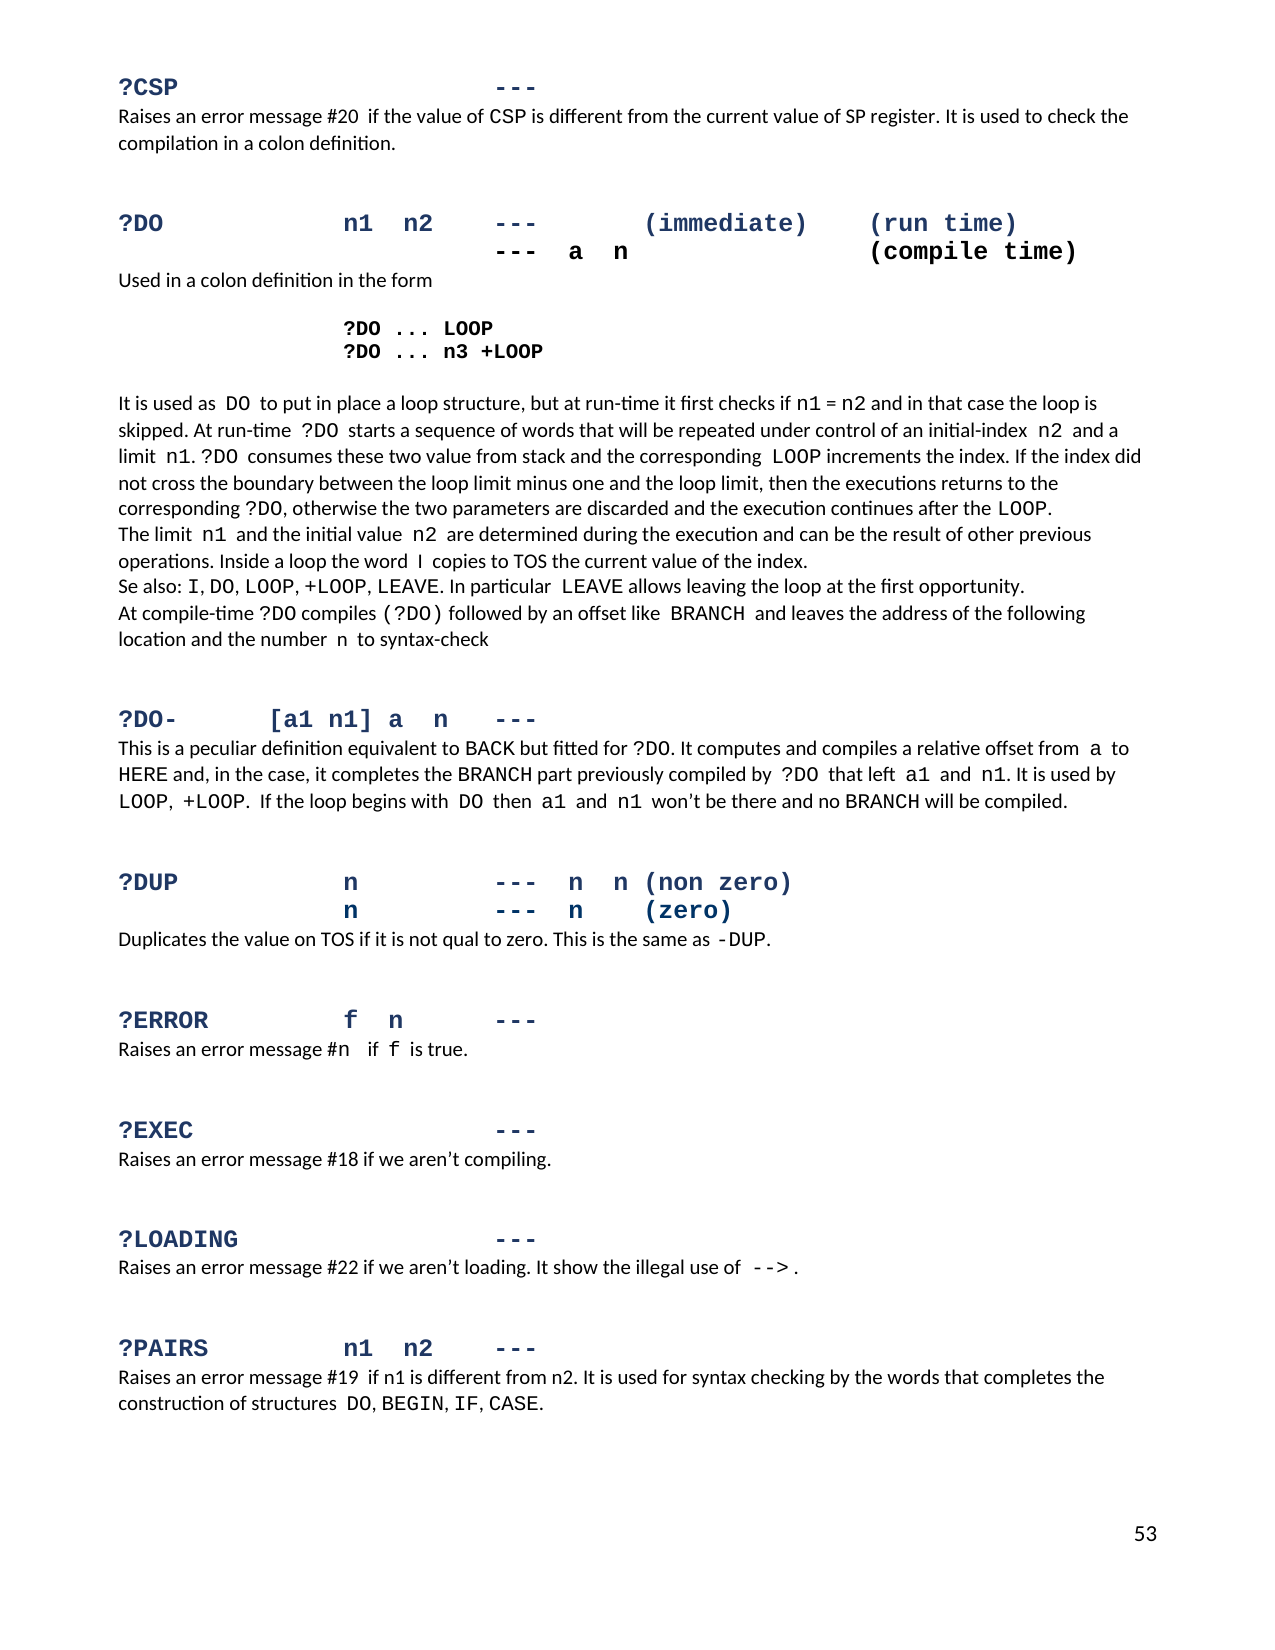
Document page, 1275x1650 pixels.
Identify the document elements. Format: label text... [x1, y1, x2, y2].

text Se also: I, DO, LOOP, +LOOP, LEAVE. In particular LEAVE allows leaving the loop at the first opportunity. [118, 573, 1157, 600]
subtitle ?PAIRS n1 n2 --- [118, 1336, 1157, 1364]
text ?DO ... LOOP [118, 318, 1157, 341]
text It is used as DO to put in place a loop structure, but at run-time it first checks if n1 = n2 and in that case the loop is skipped. At run-time ?DO starts a sequence of words that will be repeated under control of an initial-index n2 and a limit n1. ?DO consumes these two value from stack and the corresponding LOOP increments the index. If the index did not cross the boundary between the loop limit minus one and the loop limit, then the executions returns to the corresponding ?DO, otherwise the two parameters are discarded and the execution continues after the LOOP. [118, 390, 1157, 522]
text n --- n (zero) [118, 898, 1157, 926]
subtitle ?DO n1 n2 --- (immediate) (run time) [118, 210, 1157, 238]
text --- a n (compile time) [118, 238, 1157, 267]
text Duplicates the value on TOS if it is not qual to zero. This is the same as -DUP. [118, 926, 1157, 953]
subtitle ?DUP n --- n n (non zero) [118, 869, 1157, 898]
text Used in a colon definition in the form [118, 267, 1157, 292]
subtitle ?DO- [a1 n1] a n --- [118, 707, 1157, 735]
text This is a peculiar definition equivalent to BACK but fitted for ?DO. It computes and compiles a relative offset from a to HERE and, in the case, it completes the BRANCH part previously compiled by ?DO that left a1 and n1. It is used by LOOP, +LOOP. If the loop begins with DO then a1 and n1 won’t be there and no BRANCH will be compiled. [118, 735, 1157, 814]
text ?DO ... n3 +LOOP [118, 341, 1157, 365]
text Raises an error message #n if f is true. [118, 1036, 1157, 1062]
subtitle ?LOADING --- [118, 1226, 1157, 1254]
text The limit n1 and the initial value n2 are determined during the execution and can be the result of other previous operations. Inside a loop the word I copies to TOS the current value of the index. [118, 522, 1157, 573]
subtitle ?CSP --- [118, 75, 1157, 103]
text Raises an error message #22 if we aren’t loading. It show the illegal use of --> . [118, 1254, 1157, 1281]
subtitle ?ERROR f n --- [118, 1008, 1157, 1036]
text Raises an error message #18 if we aren’t compiling. [118, 1146, 1157, 1171]
text At compile-time ?DO compiles (?DO) followed by an offset like BRANCH and leaves the address of the following location and the number n to syntax-check [118, 600, 1157, 652]
text Raises an error message #19 if n1 is different from n2. It is used for syntax checking by the words that completes the construction of structures DO, BEGIN, IF, CASE. [118, 1364, 1157, 1416]
text Raises an error message #20 if the value of CSP is different from the current value of SP register. It is used to check the compilation in a colon definition. [118, 103, 1157, 155]
subtitle ?EXEC --- [118, 1117, 1157, 1146]
